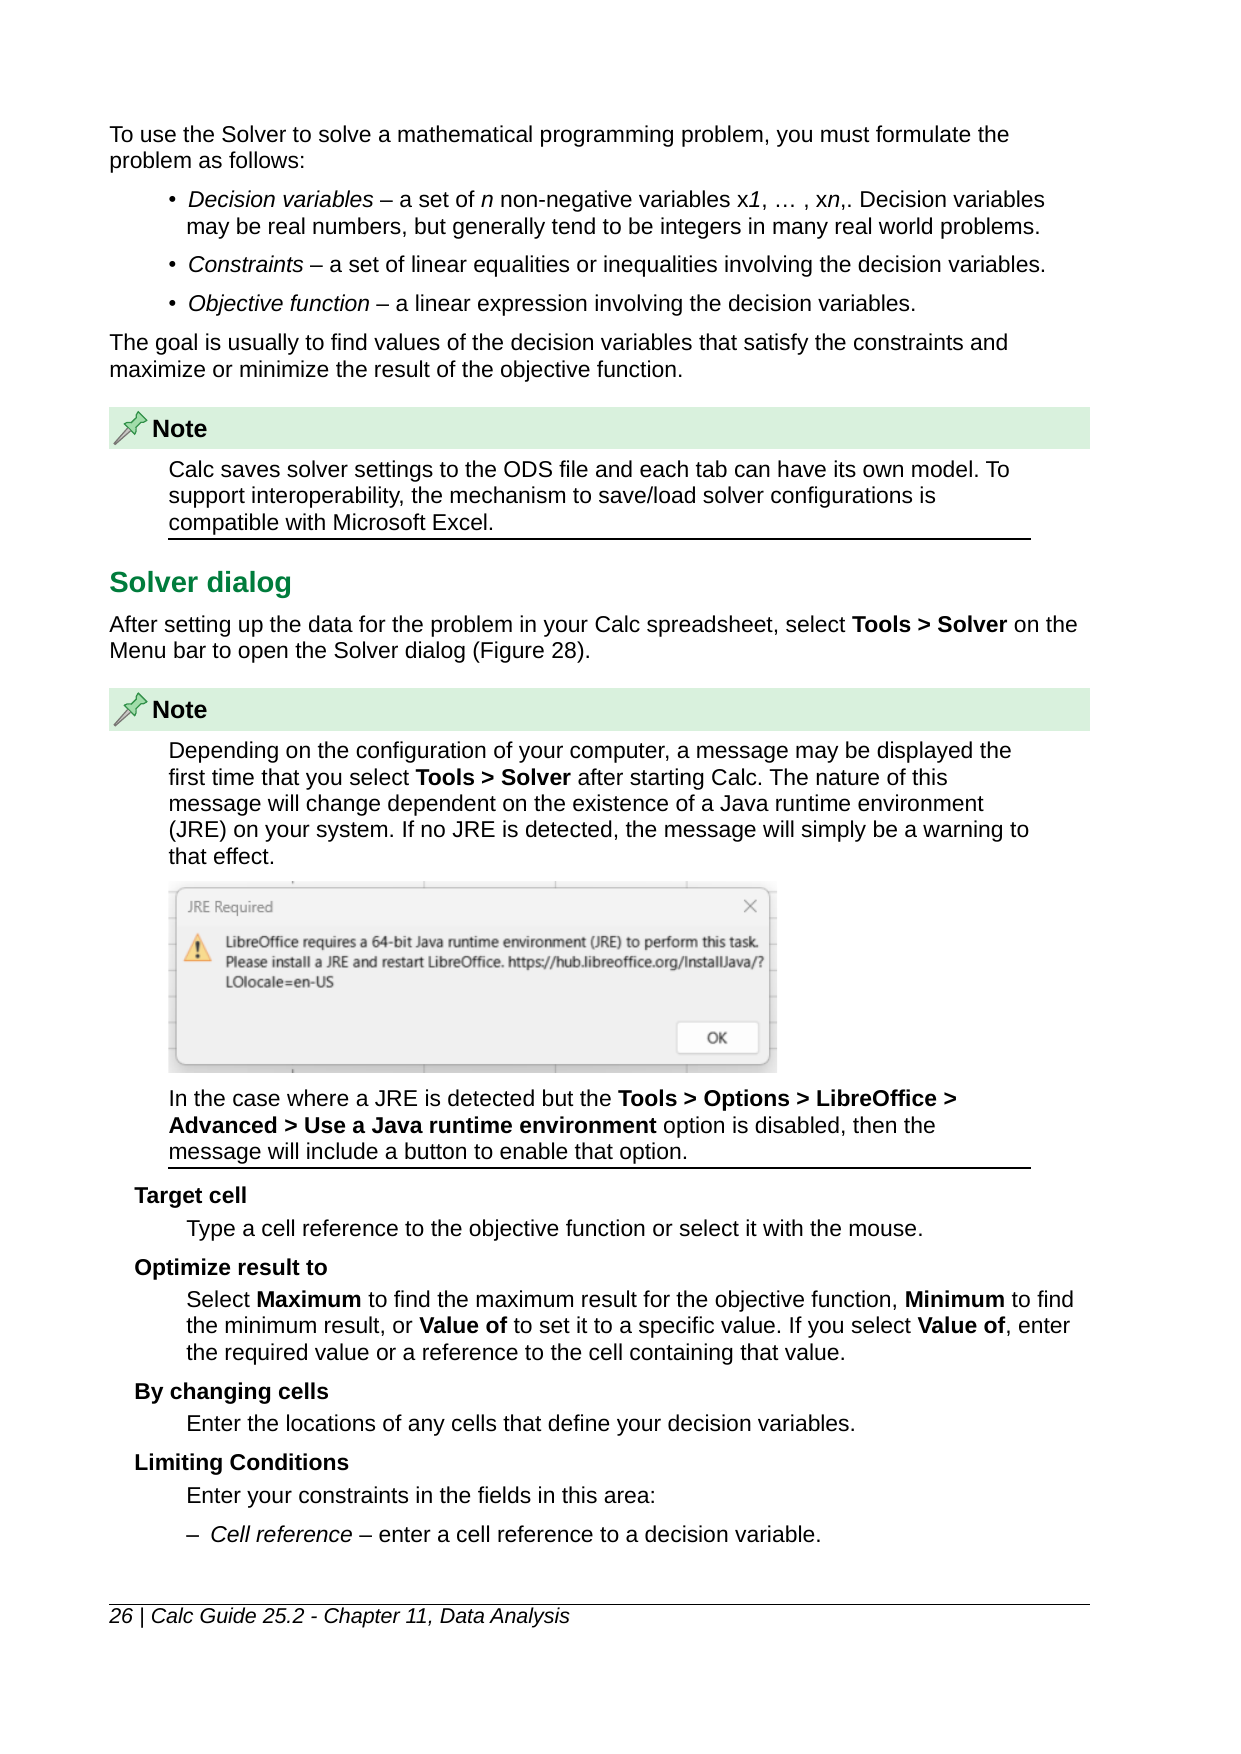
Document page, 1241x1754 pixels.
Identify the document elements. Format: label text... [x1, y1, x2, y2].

text By changing cells [134, 1378, 1090, 1404]
list Objective function – a linear expression involving the decision variables. [168, 290, 1090, 317]
list Constraints – a set of linear equalities or inequalities involving the decision variables. [168, 251, 1090, 278]
list Cell reference – enter a cell reference to a decision variable. [186, 1521, 1090, 1547]
text Target cell [134, 1182, 1090, 1208]
text Type a cell reference to the objective function or select it with the mouse. [186, 1214, 1090, 1241]
list Decision variables – a set of n non-negative variables x1, … , xn,. Decision variables may be real numbers, but generally tend to be integers in many real world problems. [168, 186, 1090, 239]
text Limiting Conditions [134, 1449, 1090, 1475]
text Optimize result to [134, 1253, 1090, 1280]
text Select Maximum to find the maximum result for the objective function, Minimum to find the minimum result, or Value of to set it to a specific value. If you select Value of, enter the required value or a reference to the cell containing that value. [186, 1286, 1090, 1365]
text Calc saves solver settings to the ODS file and each tab can have its own model. To support interoperability, the mechanism to save/load solver configurations is compatible with Microsoft Excel. [168, 456, 1031, 538]
list To use the Solver to solve a mathematical programming problem, you must formulate the problem as follows: [109, 121, 1090, 174]
text After setting up the data for the problem in your Calc spreadsheet, select Tools > Solver on the Menu bar to open the Solver dialog (Figure 28). [109, 611, 1090, 663]
subtitle Note [151, 407, 1090, 449]
text Enter the locations of any cells that define your decision variables. [186, 1410, 1090, 1437]
subtitle Solver dialog [109, 565, 1090, 598]
text Depending on the configuration of your computer, a message may be displayed the first time that you select Tools > Solver after starting Calc. The nature of this message will change dependent on the existence of a Java runtime environment (JRE) on your system. If no JRE is detected, the message will simply be a warning to that effect. [168, 737, 1031, 869]
text Enter your constraints in the fields in this area: [186, 1482, 1090, 1508]
picture [168, 881, 778, 1073]
text In the case where a JRE is detected but the Tools > Options > LibreOffice > Advanced > Use a Java runtime environment option is disabled, then the message will include a button to enable that option. [168, 1085, 1031, 1167]
text The goal is usually to find values of the decision variables that satisfy the constraints and maximize or minimize the result of the objective function. [109, 329, 1090, 382]
subtitle Note [109, 688, 1090, 731]
